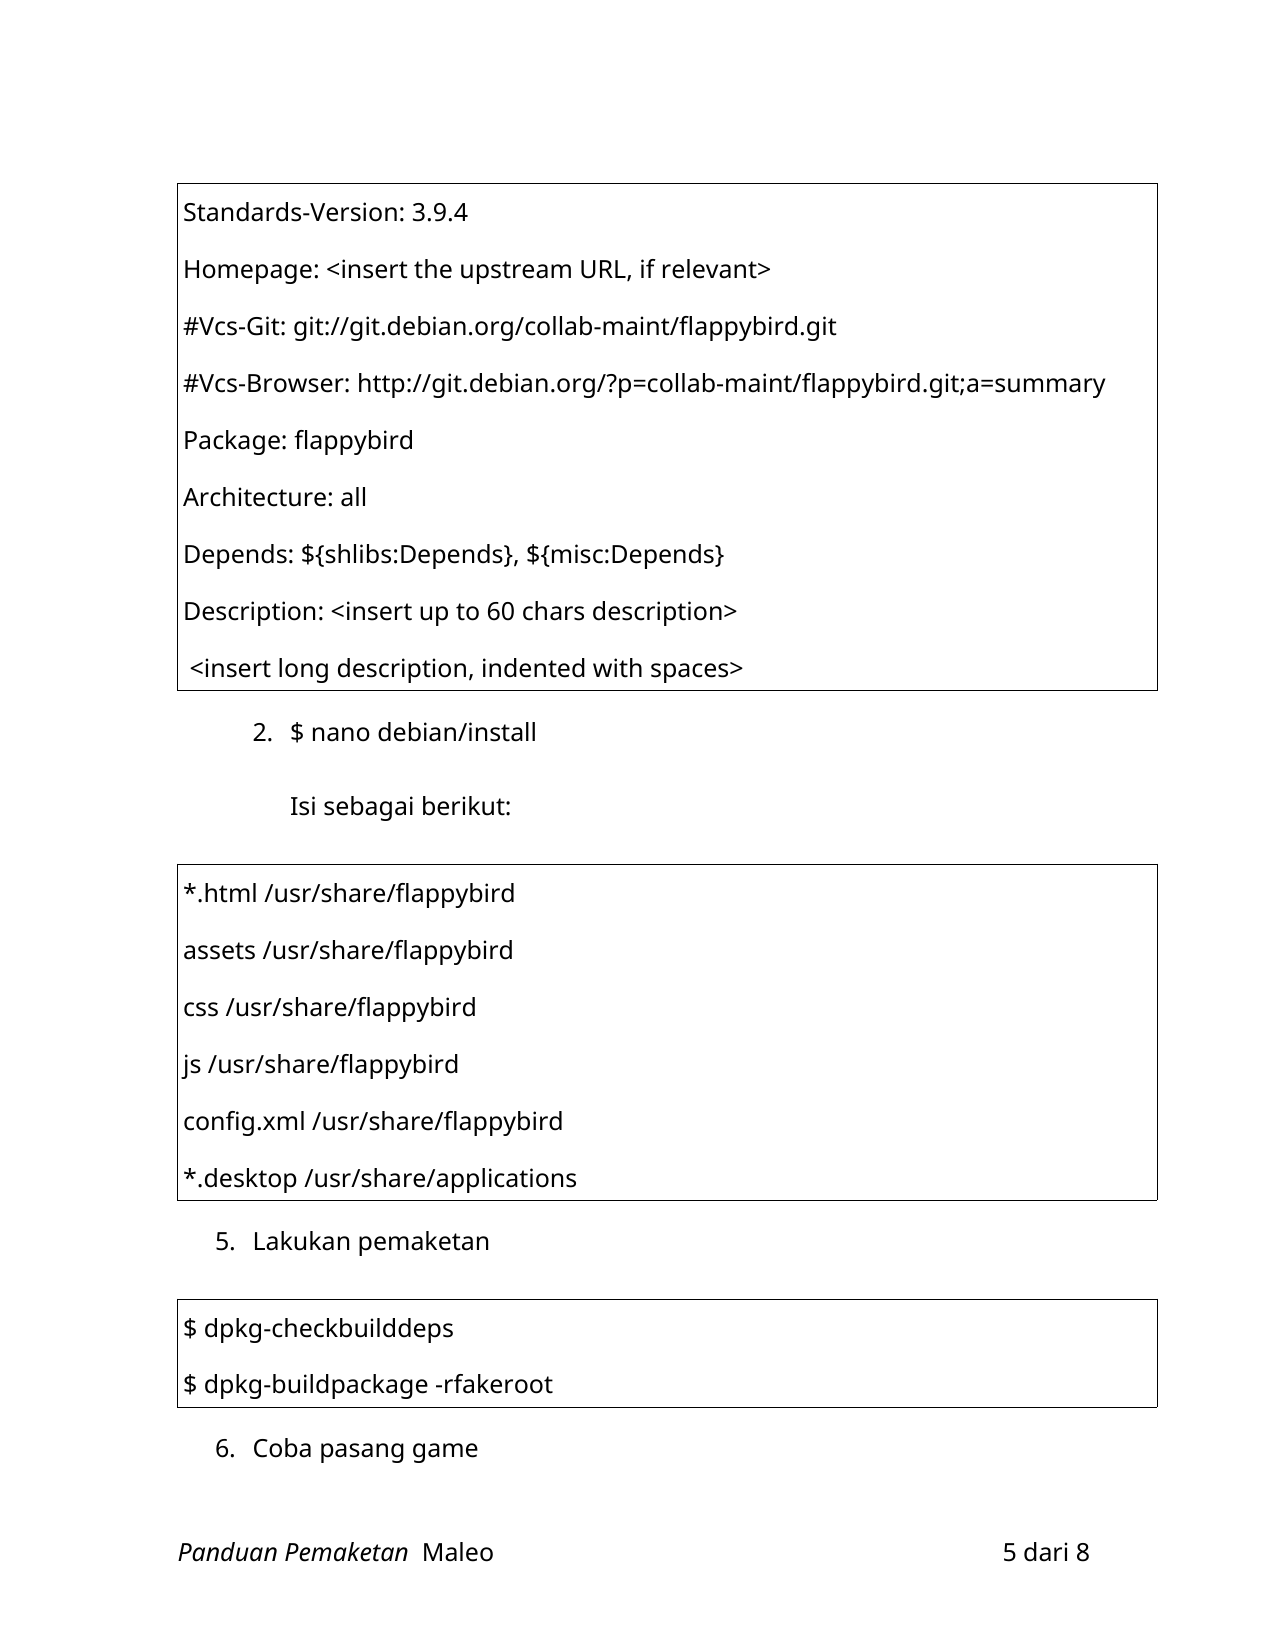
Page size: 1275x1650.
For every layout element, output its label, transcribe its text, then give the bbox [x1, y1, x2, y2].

list $ nano debian/install [252, 714, 1157, 748]
list Coba pasang game [215, 1431, 1157, 1465]
list Lakukan pemaketan [215, 1224, 1157, 1258]
table_header $ dpkg-checkbuilddeps $ dpkg-buildpackage -rfakeroot [178, 1300, 1157, 1407]
list Isi sebagai berikut: [252, 789, 1157, 823]
table_header Standards-Version: 3.9.4 Homepage: <insert the upstream URL, if relevant> #Vcs-Git: git://git.debian.org/collab-maint/flappybird.git #Vcs-Browser: http://git.debian.org/?p=collab-maint/flappybird.git;a=summary Package: flappybird Architecture: all Depends: ${shlibs:Depends}, ${misc:Depends} Description: <insert up to 60 chars description> <insert long description, indented with spaces> [178, 184, 1157, 690]
table_header *.html /usr/share/flappybird assets /usr/share/flappybird css /usr/share/flappybird js /usr/share/flappybird config.xml /usr/share/flappybird *.desktop /usr/share/applications [178, 865, 1157, 1200]
